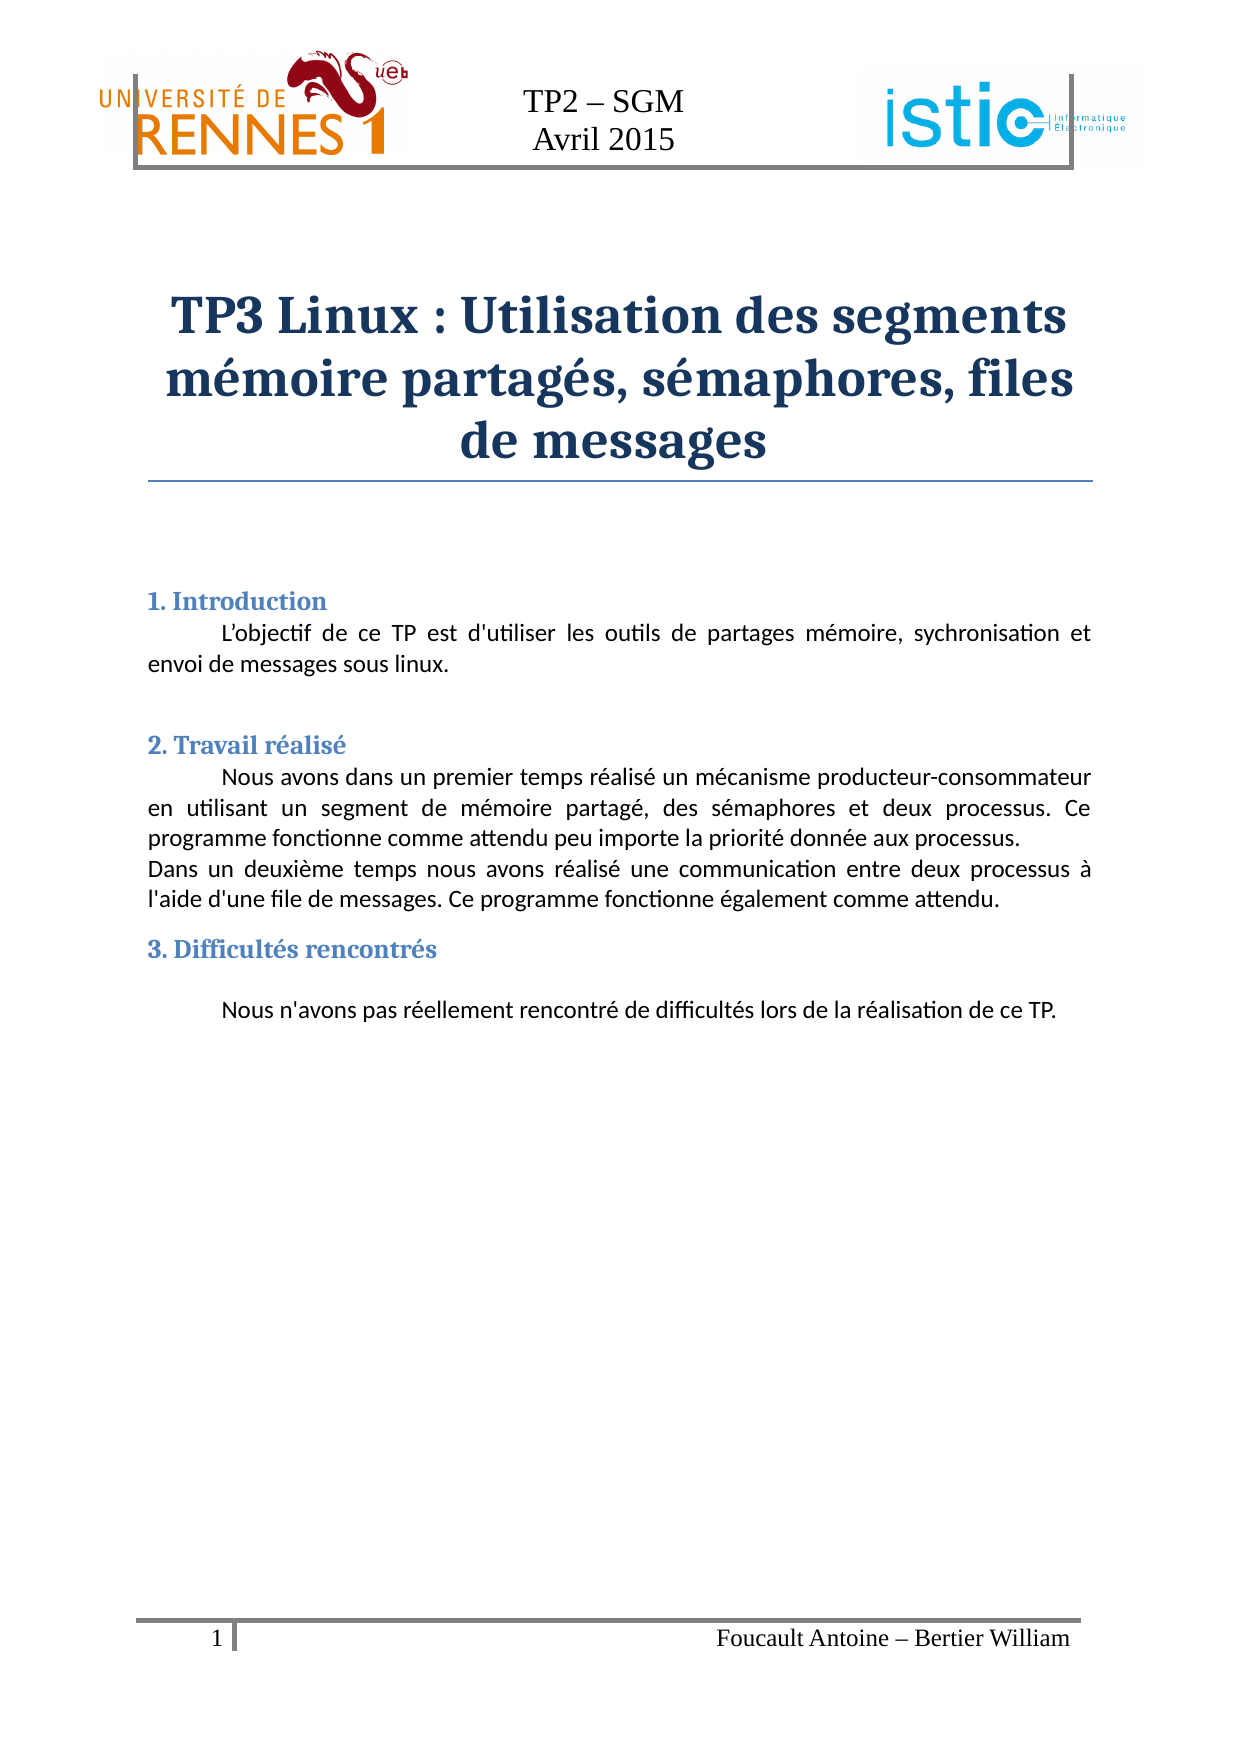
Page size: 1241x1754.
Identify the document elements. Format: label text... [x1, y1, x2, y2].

subtitle 1. Introduction [148, 586, 1093, 618]
text L’objectif de ce TP est d'utiliser les outils de partages mémoire, sychronisation et envoi de messages sous linux. [148, 618, 1093, 679]
text Nous n'avons pas réellement rencontré de difficultés lors de la réalisation de ce TP. [148, 994, 1093, 1025]
title TP3 Linux : Utilisation des segments mémoire partagés, sémaphores, files de messages [148, 285, 1093, 480]
subtitle 3. Difficultés rencontrés [148, 934, 1093, 966]
text Nous avons dans un premier temps réalisé un mécanisme producteur-consommateur en utilisant un segment de mémoire partagé, des sémaphores et deux processus. Ce programme fonctionne comme attendu peu importe la priorité donnée aux processus. [148, 761, 1093, 853]
picture [859, 65, 1146, 169]
picture [100, 50, 408, 155]
text Dans un deuxième temps nous avons réalisé une communication entre deux processus à l'aide d'une file de messages. Ce programme fonctionne également comme attendu. [148, 853, 1093, 914]
subtitle 2. Travail réalisé [148, 730, 1093, 761]
